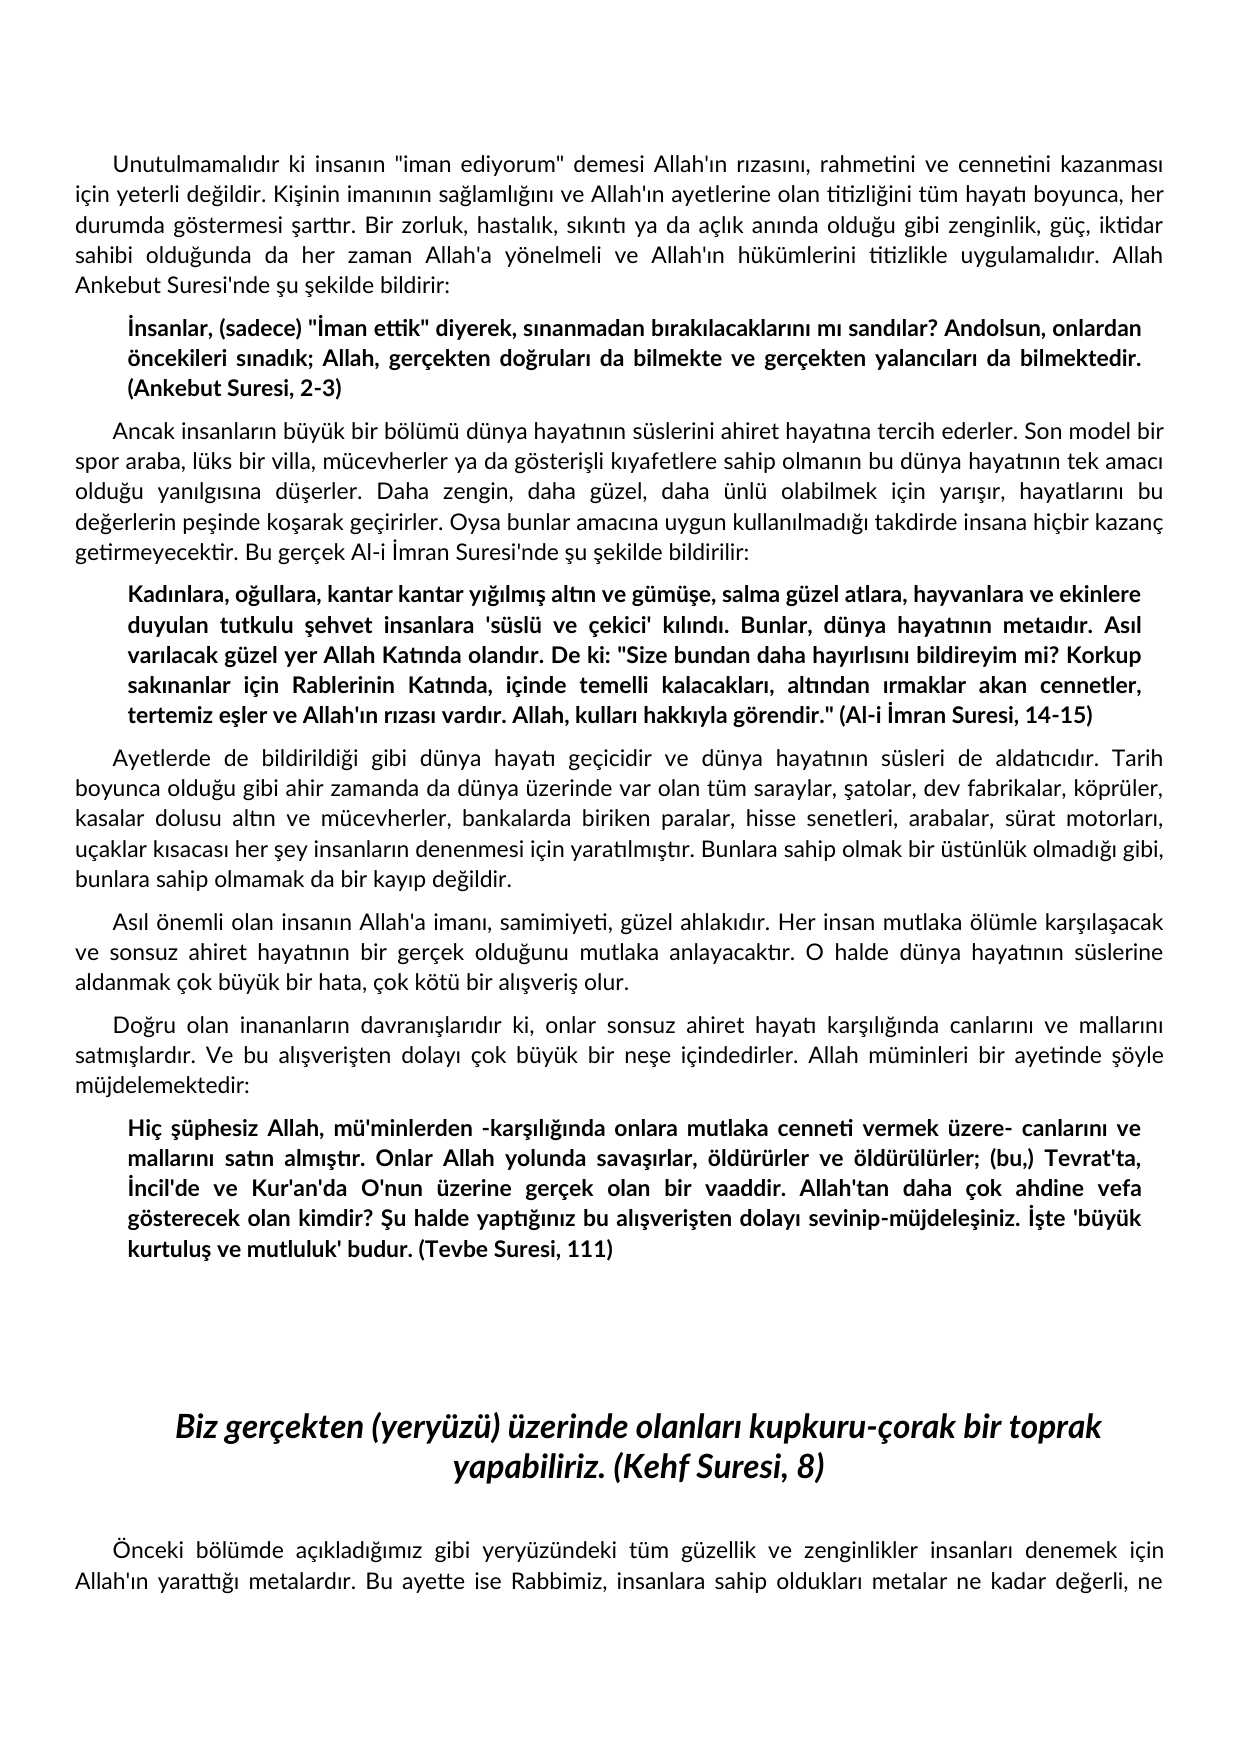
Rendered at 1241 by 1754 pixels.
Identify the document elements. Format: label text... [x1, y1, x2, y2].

text Unutulmamalıdır ki insanın "iman ediyorum" demesi Allah'ın rızasını, rahmetini ve cennetini kazanması için yeterli değildir. Kişinin imanının sağlamlığını ve Allah'ın ayetlerine olan titizliğini tüm hayatı boyunca, her durumda göstermesi şarttır. Bir zorluk, hastalık, sıkıntı ya da açlık anında olduğu gibi zenginlik, güç, iktidar sahibi olduğunda da her zaman Allah'a yönelmeli ve Allah'ın hükümlerini titizlikle uygulamalıdır. Allah Ankebut Suresi'nde şu şekilde bildirir: [75, 150, 1165, 298]
text İnsanlar, (sadece) "İman ettik" diyerek, sınanmadan bırakılacaklarını mı sandılar? Andolsun, onlardan öncekileri sınadık; Allah, gerçekten doğruları da bilmekte ve gerçekten yalancıları da bilmektedir. (Ankebut Suresi, 2-3) [127, 313, 1143, 401]
text Önceki bölümde açıkladığımız gibi yeryüzündeki tüm güzellik ve zenginlikler insanları denemek için Allah'ın yarattığı metalardır. Bu ayette ise Rabbimiz, insanlara sahip oldukları metalar ne kadar değerli, ne [75, 1536, 1165, 1594]
text Ayetlerde de bildirildiği gibi dünya hayatı geçicidir ve dünya hayatının süsleri de aldatıcıdır. Tarih boyunca olduğu gibi ahir zamanda da dünya üzerinde var olan tüm saraylar, şatolar, dev fabrikalar, köprüler, kasalar dolusu altın ve mücevherler, bankalarda biriken paralar, hisse senetleri, arabalar, sürat motorları, uçaklar kısacası her şey insanların denenmesi için yaratılmıştır. Bunlara sahip olmak bir üstünlük olmadığı gibi, bunlara sahip olmamak da bir kayıp değildir. [75, 744, 1165, 892]
text Ancak insanların büyük bir bölümü dünya hayatının süslerini ahiret hayatına tercih ederler. Son model bir spor araba, lüks bir villa, mücevherler ya da gösterişli kıyafetlere sahip olmanın bu dünya hayatının tek amacı olduğu yanılgısına düşerler. Daha zengin, daha güzel, daha ünlü olabilmek için yarışır, hayatlarını bu değerlerin peşinde koşarak geçirirler. Oysa bunlar amacına uygun kullanılmadığı takdirde insana hiçbir kazanç getirmeyecektir. Bu gerçek Al-i İmran Suresi'nde şu şekilde bildirilir: [75, 417, 1165, 565]
text Doğru olan inananların davranışlarıdır ki, onlar sonsuz ahiret hayatı karşılığında canlarını ve mallarını satmışlardır. Ve bu alışverişten dolayı çok büyük bir neşe içindedirler. Allah müminleri bir ayetinde şöyle müjdelemektedir: [75, 1010, 1165, 1098]
subtitle Biz gerçekten (yeryüzü) üzerinde olanları kupkuru-çorak bir toprak yapabiliriz. (Kehf Suresi, 8) [112, 1405, 1165, 1485]
text Hiç şüphesiz Allah, mü'minlerden -karşılığında onlara mutlaka cenneti vermek üzere- canlarını ve mallarını satın almıştır. Onlar Allah yolunda savaşırlar, öldürürler ve öldürülürler; (bu,) Tevrat'ta, İncil'de ve Kur'an'da O'nun üzerine gerçek olan bir vaaddir. Allah'tan daha çok ahdine vefa gösterecek olan kimdir? Şu halde yaptığınız bu alışverişten dolayı sevinip-müjdeleşiniz. İşte 'büyük kurtuluş ve mutluluk' budur. (Tevbe Suresi, 111) [127, 1113, 1143, 1262]
text Asıl önemli olan insanın Allah'a imanı, samimiyeti, güzel ahlakıdır. Her insan mutlaka ölümle karşılaşacak ve sonsuz ahiret hayatının bir gerçek olduğunu mutlaka anlayacaktır. O halde dünya hayatının süslerine aldanmak çok büyük bir hata, çok kötü bir alışveriş olur. [75, 907, 1165, 995]
text Kadınlara, oğullara, kantar kantar yığılmış altın ve gümüşe, salma güzel atlara, hayvanlara ve ekinlere duyulan tutkulu şehvet insanlara 'süslü ve çekici' kılındı. Bunlar, dünya hayatının metaıdır. Asıl varılacak güzel yer Allah Katında olandır. De ki: "Size bundan daha hayırlısını bildireyim mi? Korkup sakınanlar için Rablerinin Katında, içinde temelli kalacakları, altından ırmaklar akan cennetler, tertemiz eşler ve Allah'ın rızası vardır. Allah, kulları hakkıyla görendir." (Al-i İmran Suresi, 14-15) [127, 580, 1143, 728]
